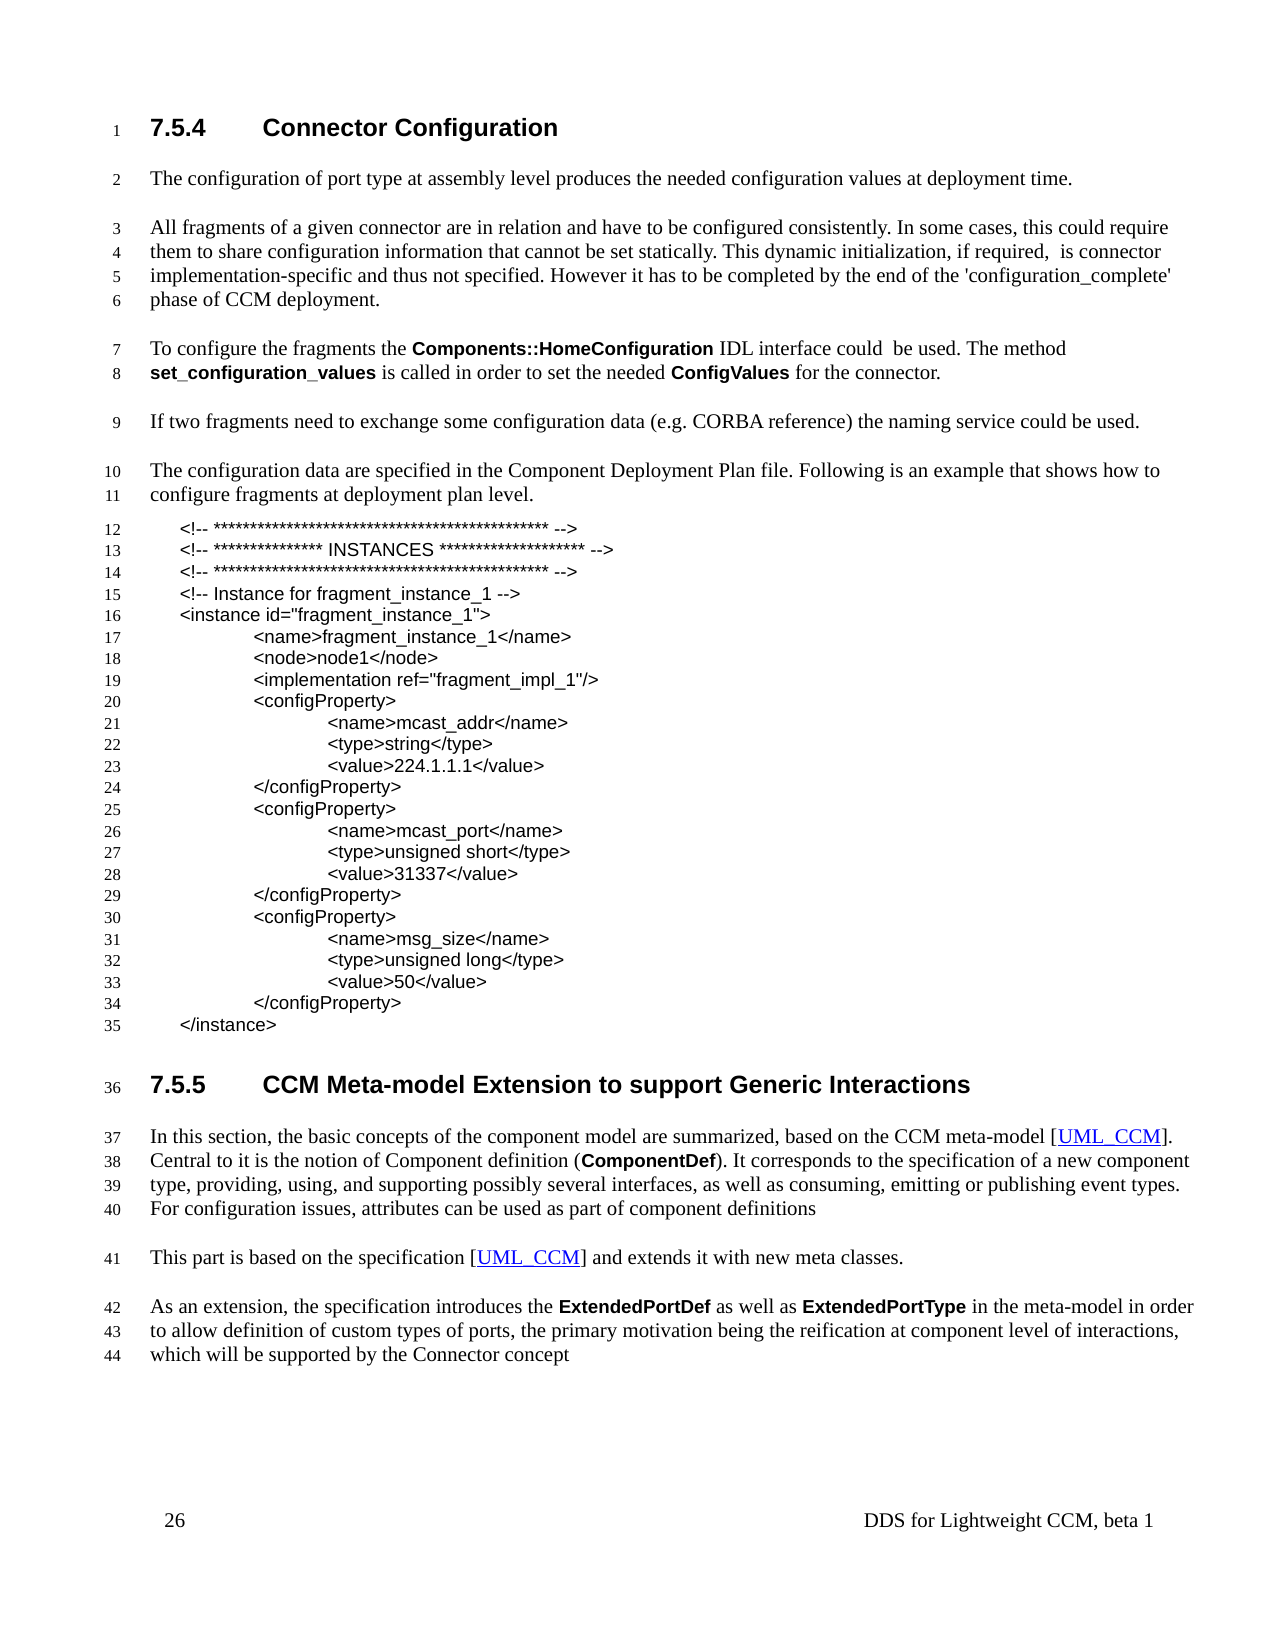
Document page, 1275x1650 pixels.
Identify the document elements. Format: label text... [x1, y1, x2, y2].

text <!-- *************** INSTANCES ******************** --> [179, 539, 1200, 561]
text In this section, the basic concepts of the component model are summarized, based on the CCM meta-model [UML_CCM]. Central to it is the notion of Component definition (ComponentDef). It corresponds to the specification of a new component type, providing, using, and supporting possibly several interfaces, as well as consuming, emitting or publishing event types. For configuration issues, attributes can be used as part of component definitions [150, 1124, 1200, 1220]
text If two fragments need to exchange some configuration data (e.g. CORBA reference) the naming service could be used. [150, 409, 1200, 433]
text <name>msg_size</name> [179, 927, 1200, 949]
text <configProperty> [179, 798, 1200, 819]
text The configuration of port type at assembly level produces the needed configuration values at deployment time. [150, 166, 1200, 190]
text <name>mcast_port</name> [179, 819, 1200, 841]
text To configure the fragments the Components::HomeConfiguration IDL interface could be used. The method set_configuration_values is called in order to set the needed ConfigValues for the connector. [150, 336, 1200, 384]
text As an extension, the specification introduces the ExtendedPortDef as well as ExtendedPortType in the meta-model in order to allow definition of custom types of ports, the primary motivation being the reification at component level of interactions, which will be supported by the Connector concept [150, 1294, 1200, 1366]
subtitle CCM Meta-model Extension to support Generic Interactions [150, 1071, 1200, 1099]
text </configProperty> [179, 884, 1200, 906]
text This part is based on the specification [UML_CCM] and extends it with new meta classes. [150, 1245, 1200, 1269]
text <node>node1</node> [179, 647, 1200, 668]
text <name>mcast_addr</name> [179, 712, 1200, 733]
text <instance id="fragment_instance_1"> [179, 604, 1200, 625]
text <type>string</type> [179, 733, 1200, 755]
text <value>31337</value> [179, 863, 1200, 884]
text <value>50</value> [179, 970, 1200, 992]
text The configuration data are specified in the Component Deployment Plan file. Following is an example that shows how to configure fragments at deployment plan level. [150, 458, 1200, 506]
text <!-- ********************************************** --> [179, 518, 1200, 539]
text </configProperty> [179, 776, 1200, 798]
text <name>fragment_instance_1</name> [179, 625, 1200, 647]
text <configProperty> [179, 906, 1200, 927]
text <implementation ref="fragment_impl_1"/> [179, 668, 1200, 690]
text <!-- Instance for fragment_instance_1 --> [179, 582, 1200, 604]
text <type>unsigned short</type> [179, 841, 1200, 863]
text All fragments of a given connector are in relation and have to be configured consistently. In some cases, this could require them to share configuration information that cannot be set statically. This dynamic initialization, if required, is connector implementation-specific and thus not specified. However it has to be completed by the end of the 'configuration_complete' phase of CCM deployment. [150, 215, 1200, 311]
text </instance> [179, 1013, 1200, 1035]
text <value>224.1.1.1</value> [179, 755, 1200, 776]
text <configProperty> [179, 690, 1200, 712]
text <type>unsigned long</type> [179, 949, 1200, 970]
text </configProperty> [179, 992, 1200, 1013]
text <!-- ********************************************** --> [179, 561, 1200, 582]
subtitle Connector Configuration [150, 112, 1200, 141]
